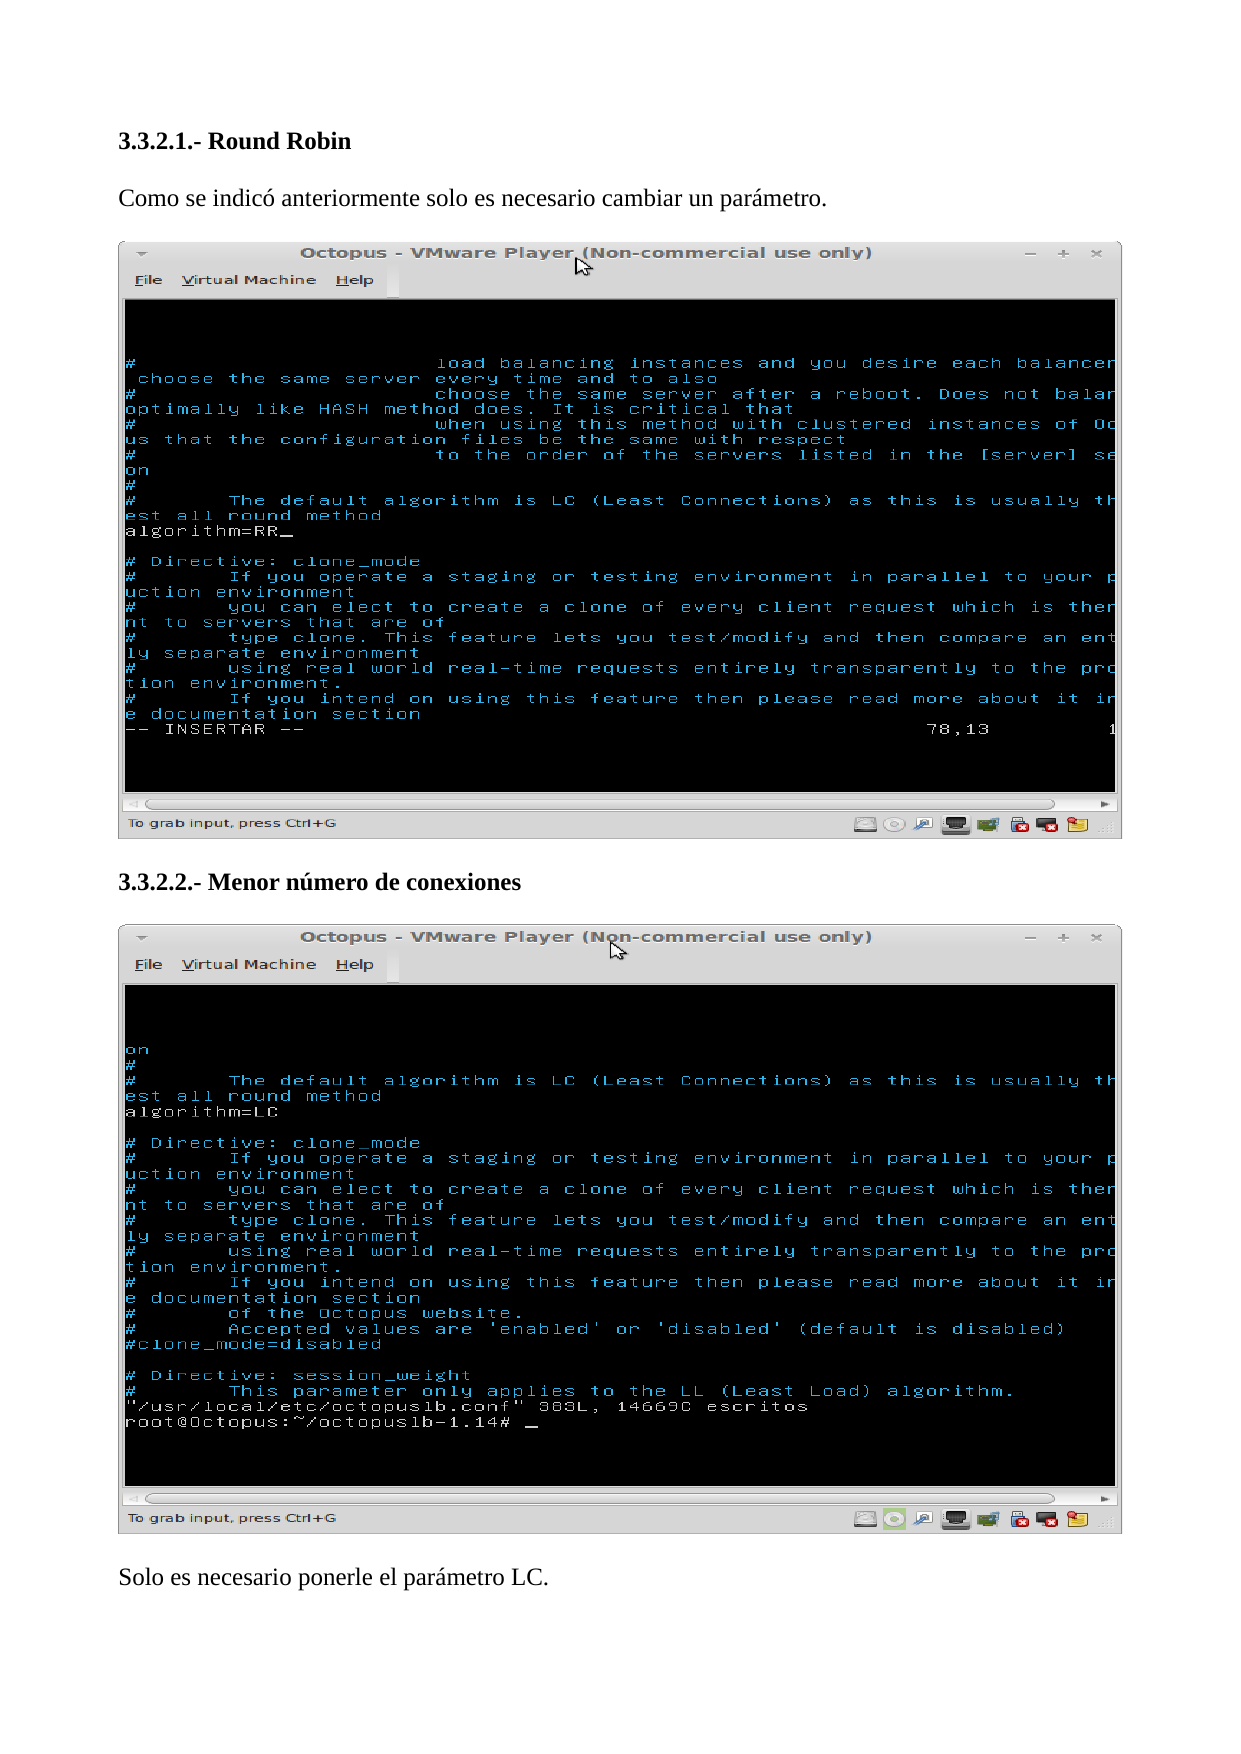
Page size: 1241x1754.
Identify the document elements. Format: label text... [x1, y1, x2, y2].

text Como se indicó anteriormente solo es necesario cambiar un parámetro. [118, 183, 1122, 212]
text 3.3.2.1.- Round Robin [118, 126, 1122, 155]
text 3.3.2.2.- Menor número de conexiones [118, 867, 1122, 896]
picture [118, 924, 1123, 1534]
text Solo es necesario ponerle el parámetro LC. [118, 1562, 1122, 1591]
picture [118, 241, 1123, 839]
